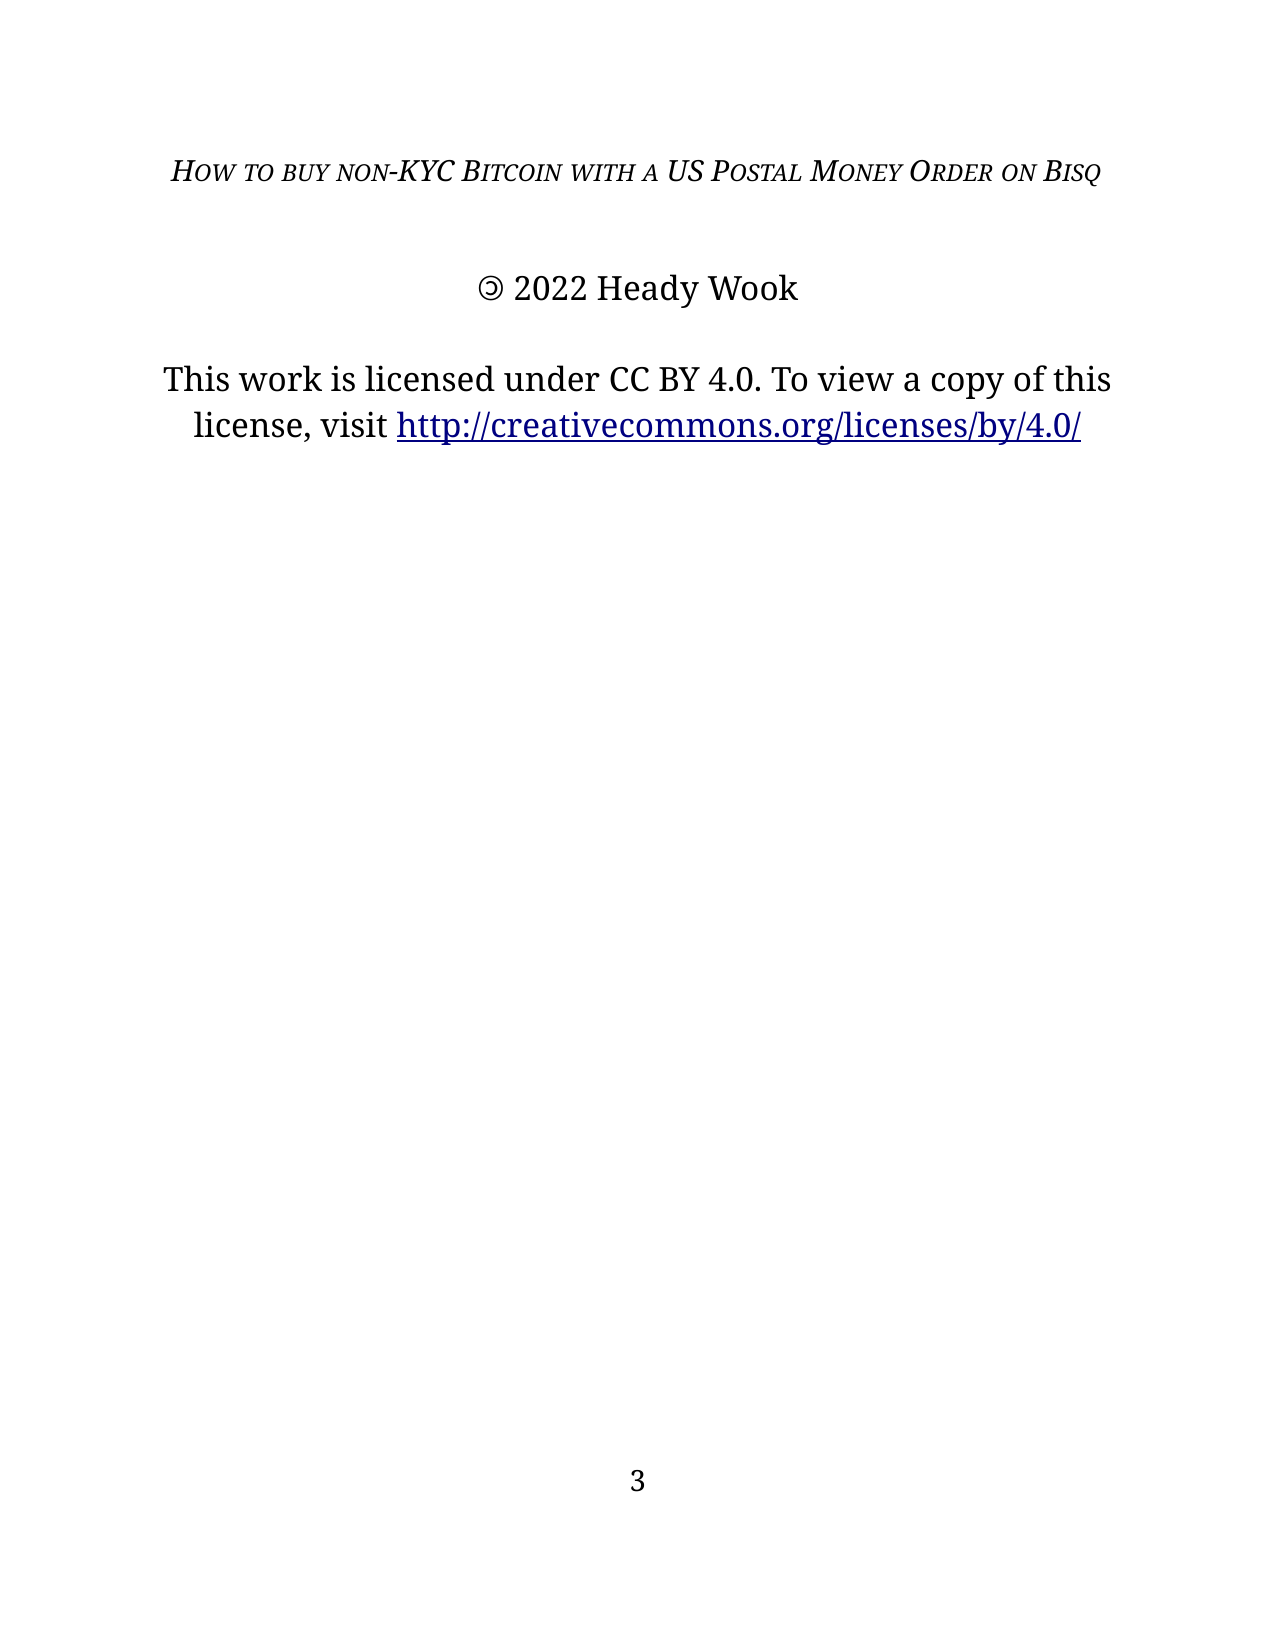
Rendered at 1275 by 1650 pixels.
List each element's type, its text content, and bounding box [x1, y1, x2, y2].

subtitle 🄯 2022 Heady Wook [150, 265, 1125, 311]
subtitle This work is licensed under CC BY 4.0. To view a copy of this license, visit http://creativecommons.org/licenses/by/4.0/ [150, 356, 1125, 447]
